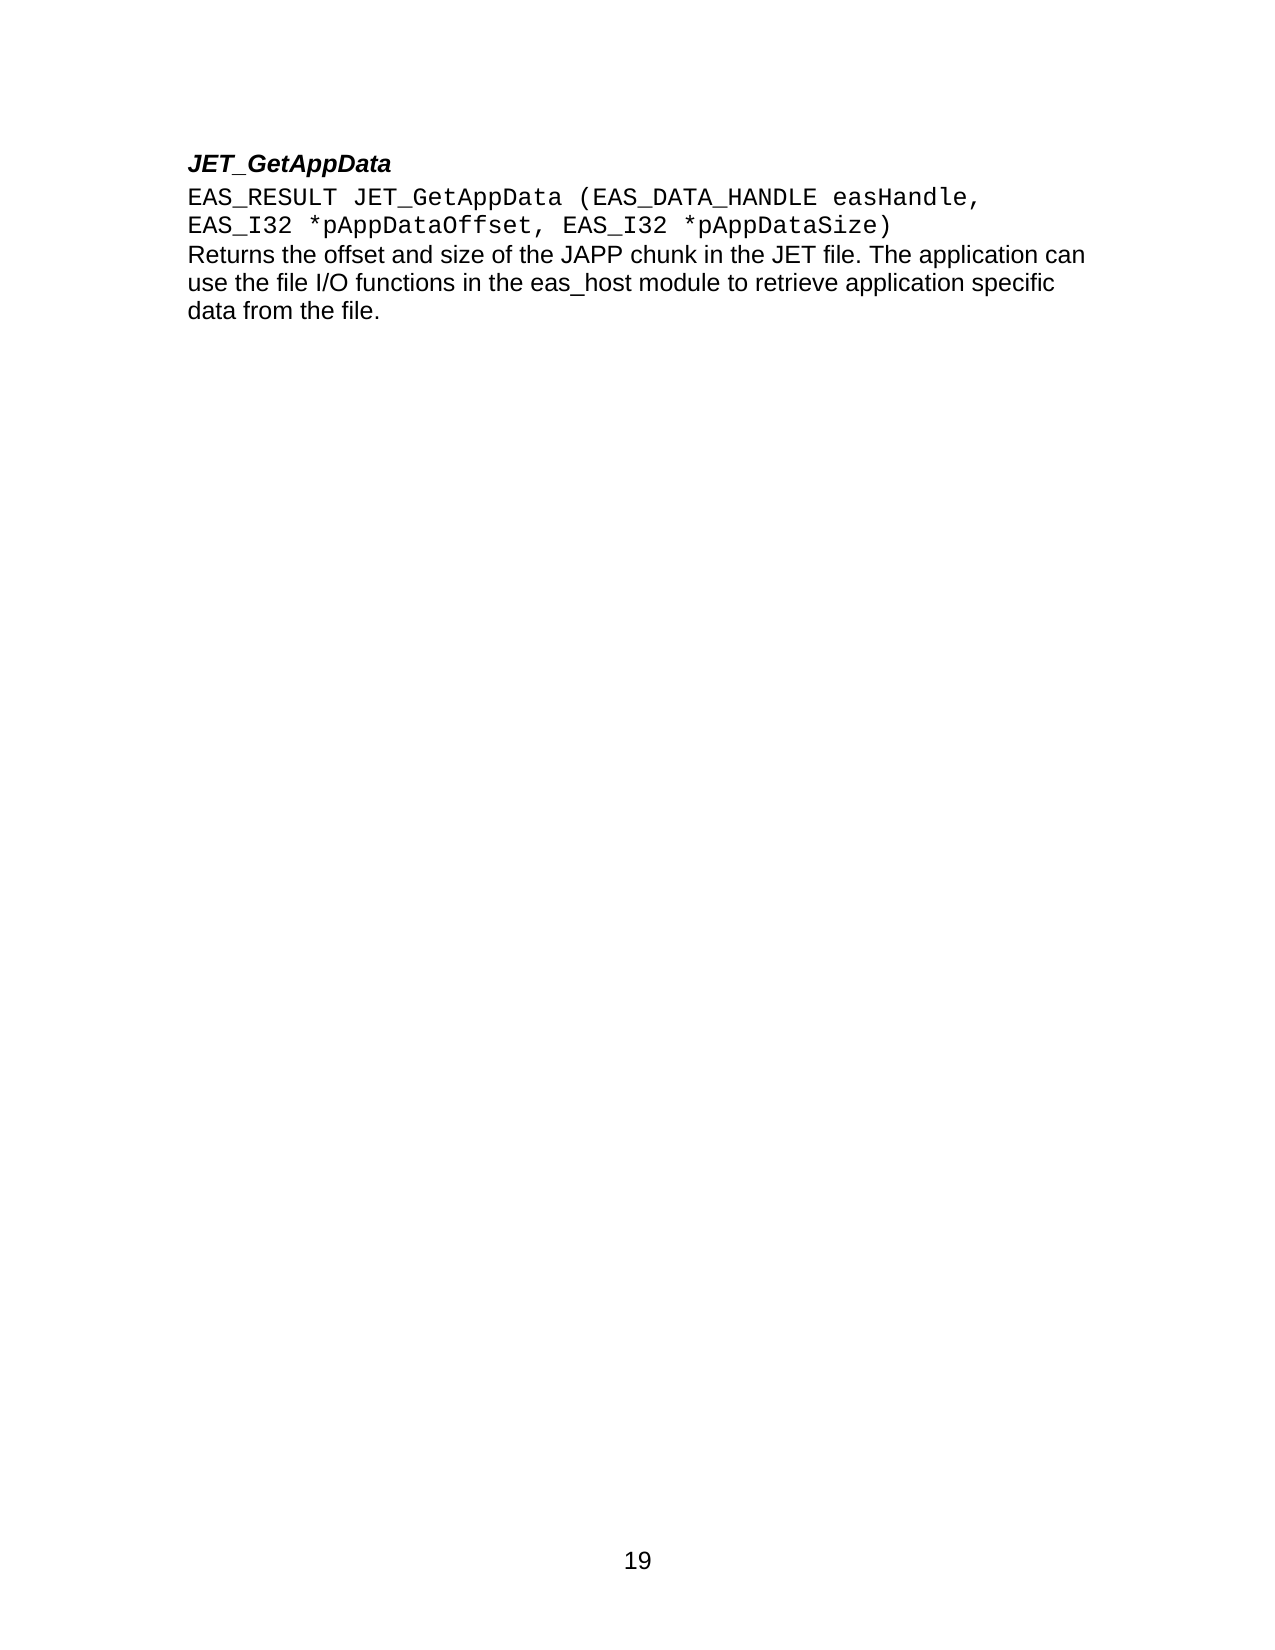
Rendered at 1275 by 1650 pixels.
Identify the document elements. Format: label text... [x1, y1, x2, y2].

text EAS_RESULT JET_GetAppData (EAS_DATA_HANDLE easHandle, EAS_I32 *pAppDataOffset, EAS_I32 *pAppDataSize) [187, 184, 1087, 241]
text Returns the offset and size of the JAPP chunk in the JET file. The application can use the file I/O functions in the eas_host module to retrieve application specific data from the file. [187, 241, 1087, 324]
subtitle JET_GetAppData [187, 150, 1087, 178]
